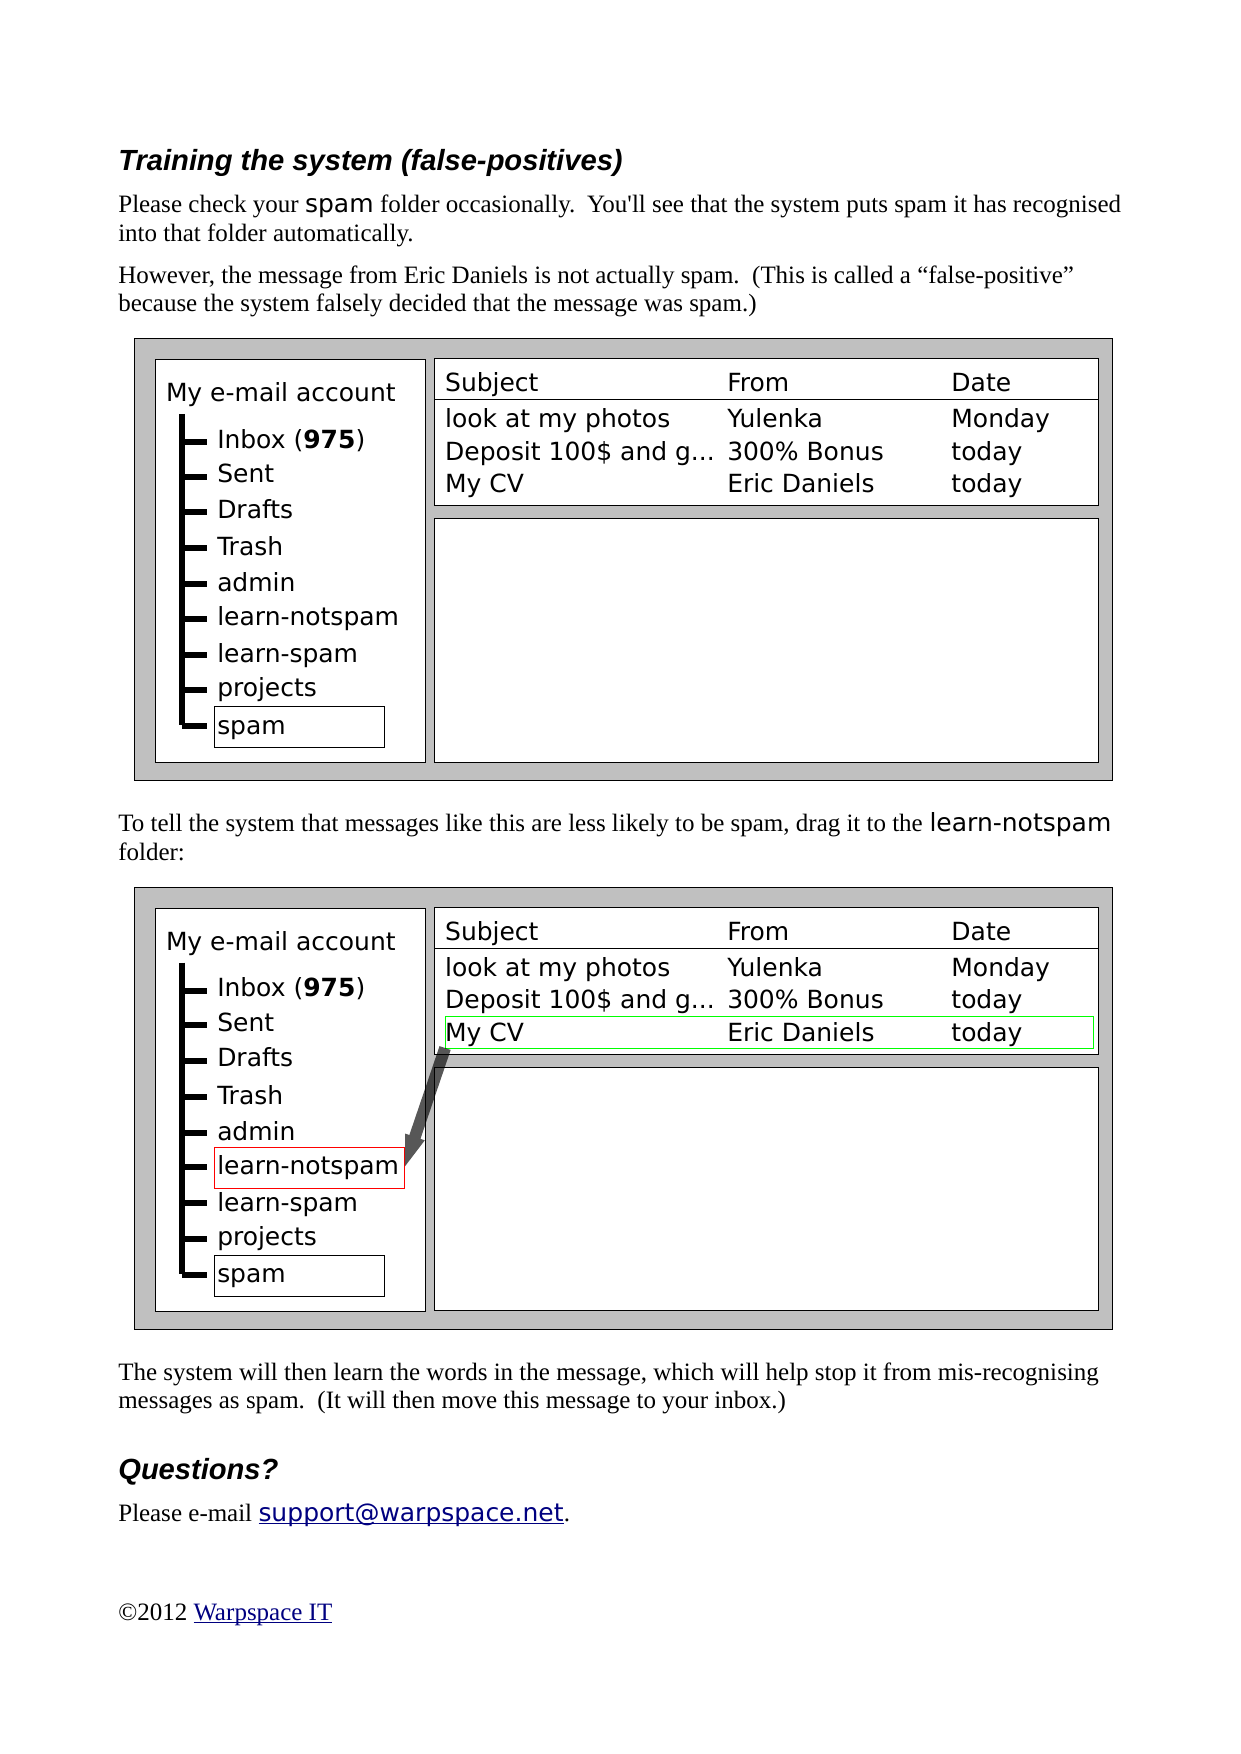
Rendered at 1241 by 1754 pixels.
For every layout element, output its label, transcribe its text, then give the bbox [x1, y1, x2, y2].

text However, the message from Eric Daniels is not actually spam. (This is called a “false-positive” because the system falsely decided that the message was spam.) [118, 260, 1122, 317]
text Please check your spam folder occasionally. You'll see that the system puts spam it has recognised into that folder automatically. [118, 189, 1122, 247]
text The system will then learn the words in the message, which will help stop it from mis-recognising messages as spam. (It will then move this message to your inbox.) [118, 1357, 1122, 1414]
subtitle Training the system (false-positives) [118, 143, 1122, 177]
subtitle Questions? [118, 1452, 1122, 1485]
text Please e-mail support@warpspace.net. [118, 1498, 1122, 1527]
text ©2012 Warpspace IT [118, 1539, 1122, 1626]
text To tell the system that messages like this are less likely to be spam, drag it to the learn-notspam folder: [118, 808, 1122, 866]
